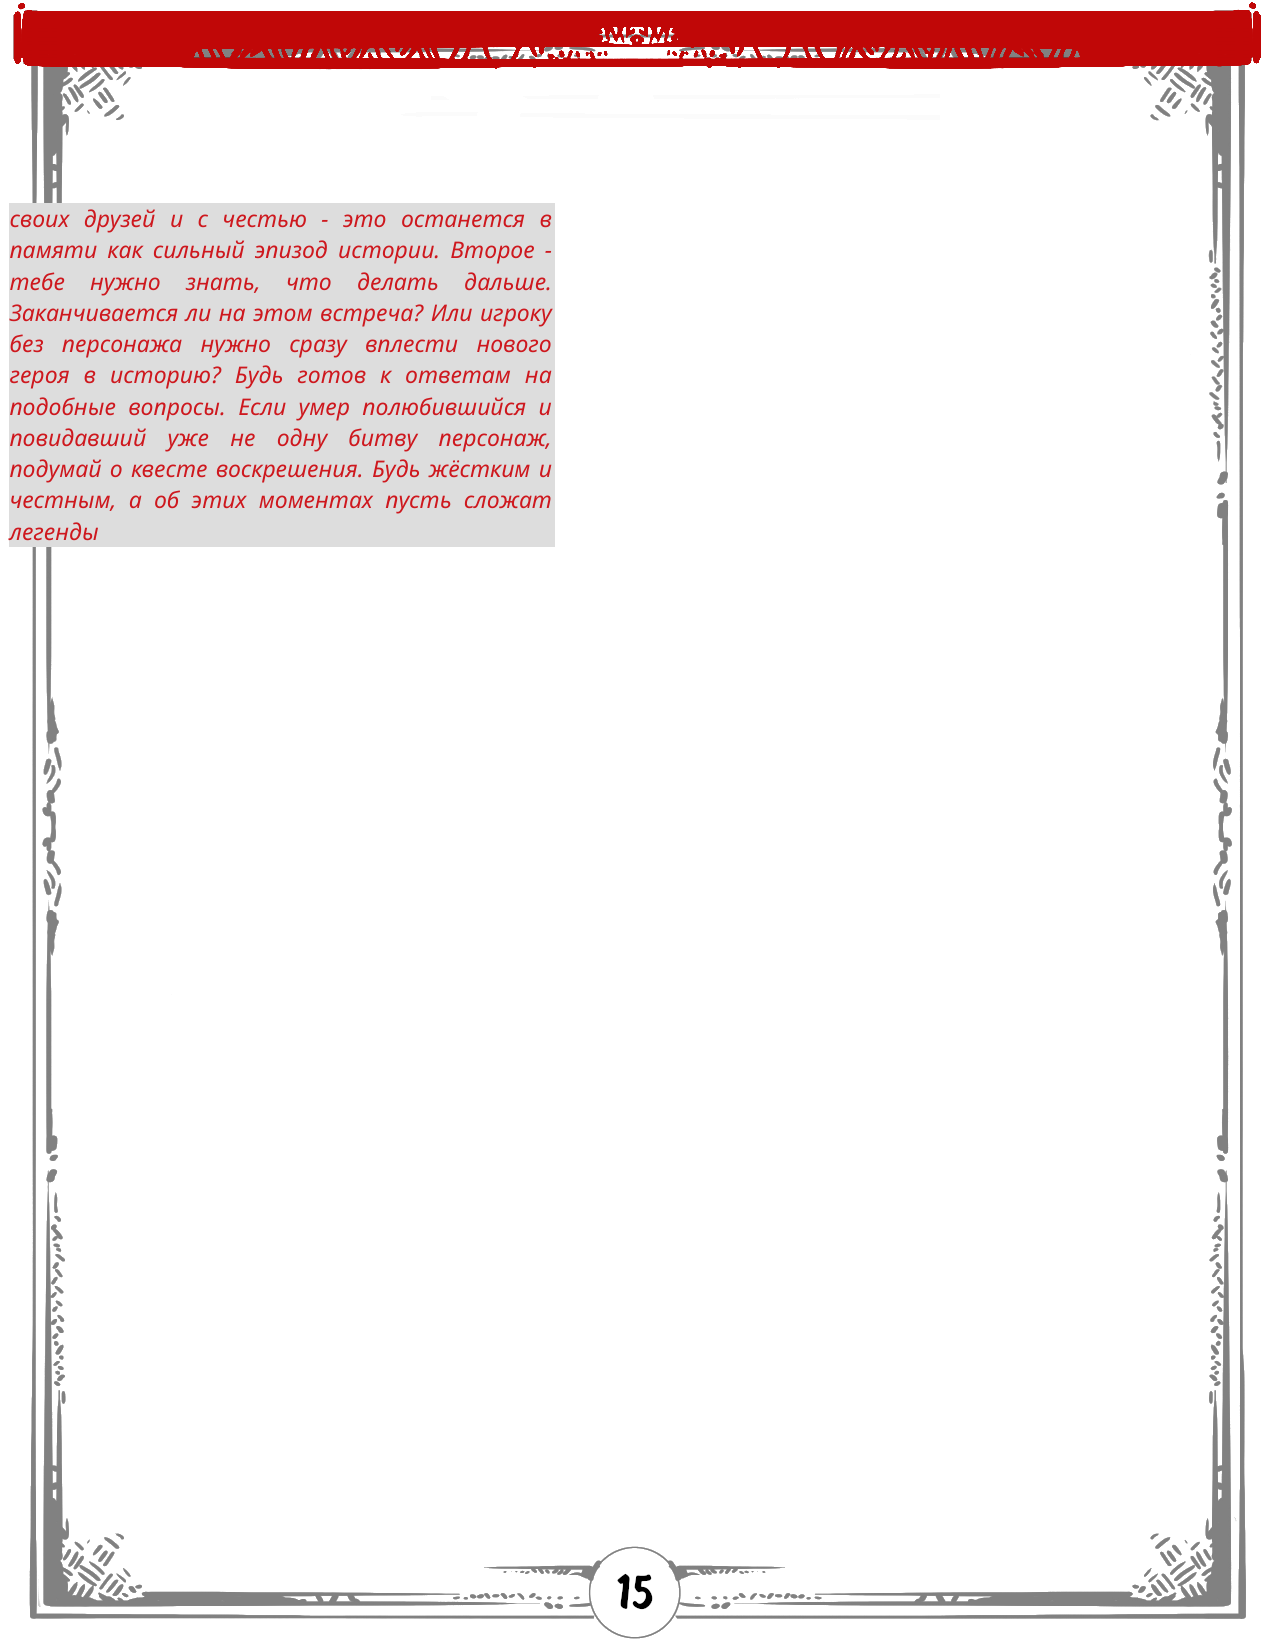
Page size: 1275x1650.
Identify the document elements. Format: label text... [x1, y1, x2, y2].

picture [0, 0, 1275, 1647]
text своих друзей и с честью - это останется в памяти как сильный эпизод истории. Второе - тебе нужно знать, что делать дальше. Заканчивается ли на этом встреча? Или игроку без персонажа нужно сразу вплести нового героя в историю? Будь готов к ответам на подобные вопросы. Если умер полюбившийся и повидавший уже не одну битву персонаж, подумай о квесте воскрешения. Будь жёстким и честным, а об этих моментах пусть сложат легенды [9, 203, 555, 547]
